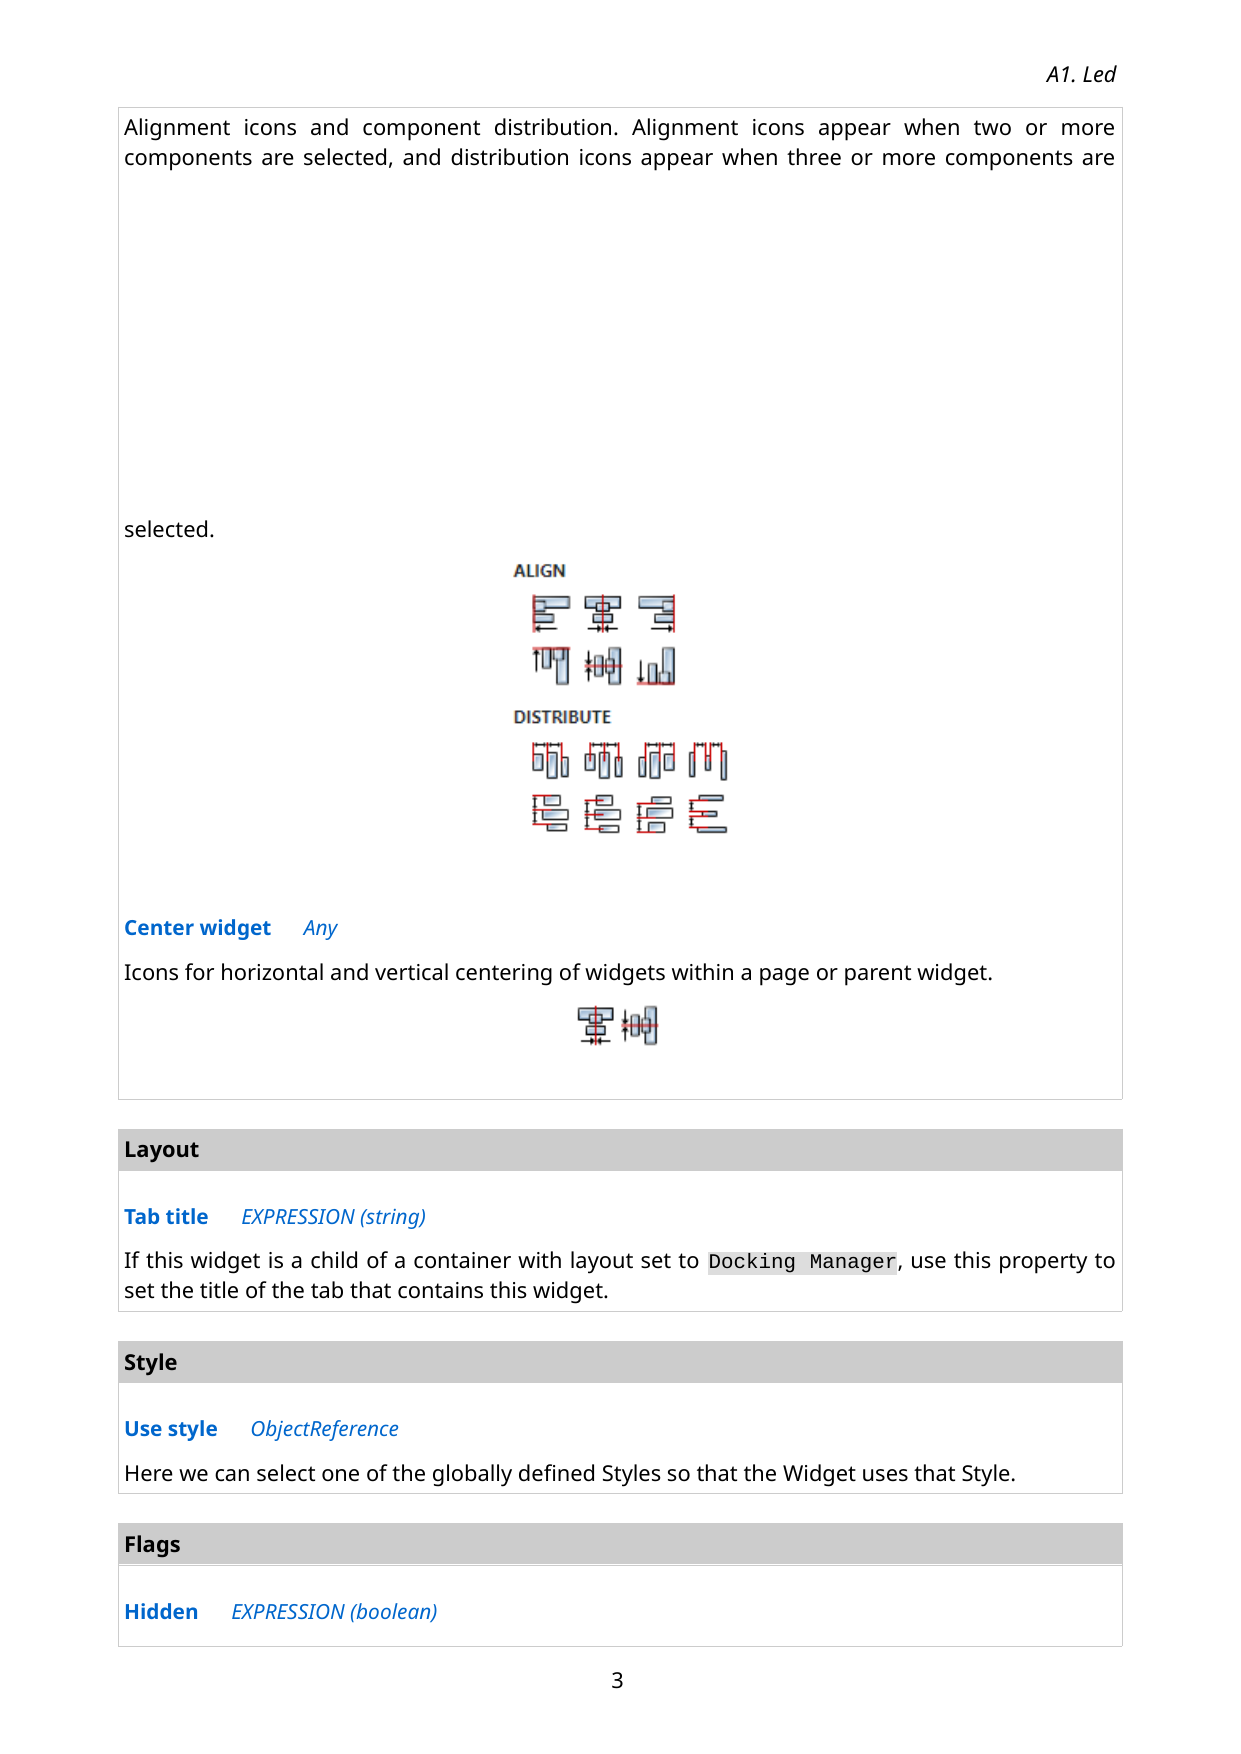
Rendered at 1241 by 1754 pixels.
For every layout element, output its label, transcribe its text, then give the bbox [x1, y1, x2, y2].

picture [572, 998, 668, 1052]
table_cell Alignment icons and component distribution. Alignment icons appear when two or more components are selected, and distribution icons appear when three or more components are selected. Center widget Any Icons for horizontal and vertical centering of widgets within a page or parent widget. [119, 108, 1122, 1099]
table_cell Tab title EXPRESSION (string) If this widget is a child of a container with layout set to Docking Manager, use this property to set the title of the tab that contains this widget. [119, 1171, 1122, 1311]
table_header Flags [119, 1524, 1122, 1564]
table_header Layout [119, 1130, 1122, 1170]
table_cell Use style ObjectReference Here we can select one of the globally defined Styles so that the Widget uses that Style. [119, 1383, 1122, 1493]
picture [490, 556, 750, 846]
table_cell Hidden EXPRESSION (boolean) [119, 1566, 1122, 1646]
table_header Style [119, 1342, 1122, 1382]
